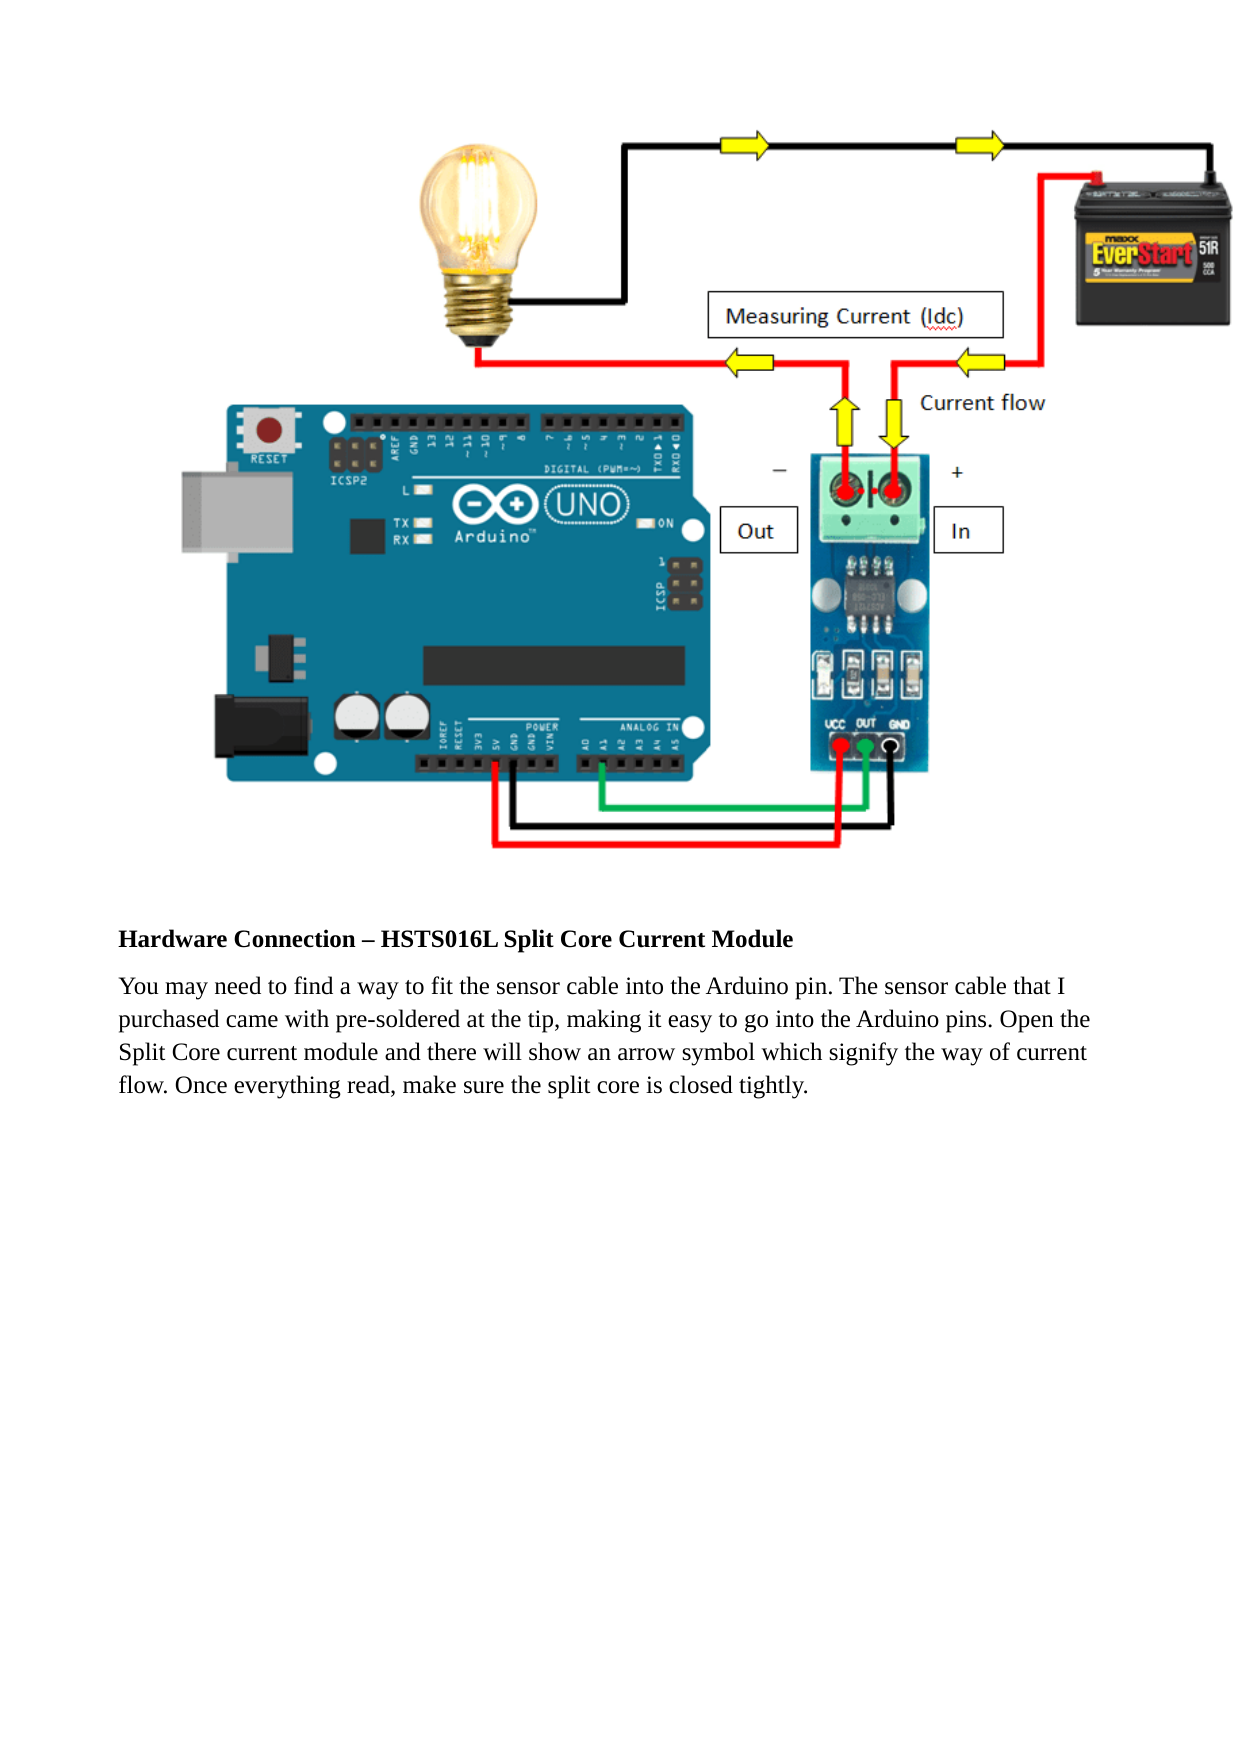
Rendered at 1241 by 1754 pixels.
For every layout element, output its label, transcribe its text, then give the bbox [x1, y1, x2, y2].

text Hardware Connection – HSTS016L Split Core Current Module [118, 924, 1122, 952]
picture [118, 118, 1241, 858]
text You may need to find a way to fit the sensor cable into the Arduino pin. The sensor cable that I purchased came with pre-soldered at the tip, making it easy to go into the Arduino pins. Open the Split Core current module and there will show an arrow symbol which signify the way of current flow. Once everything read, make sure the split core is closed tightly. [118, 971, 1122, 1099]
